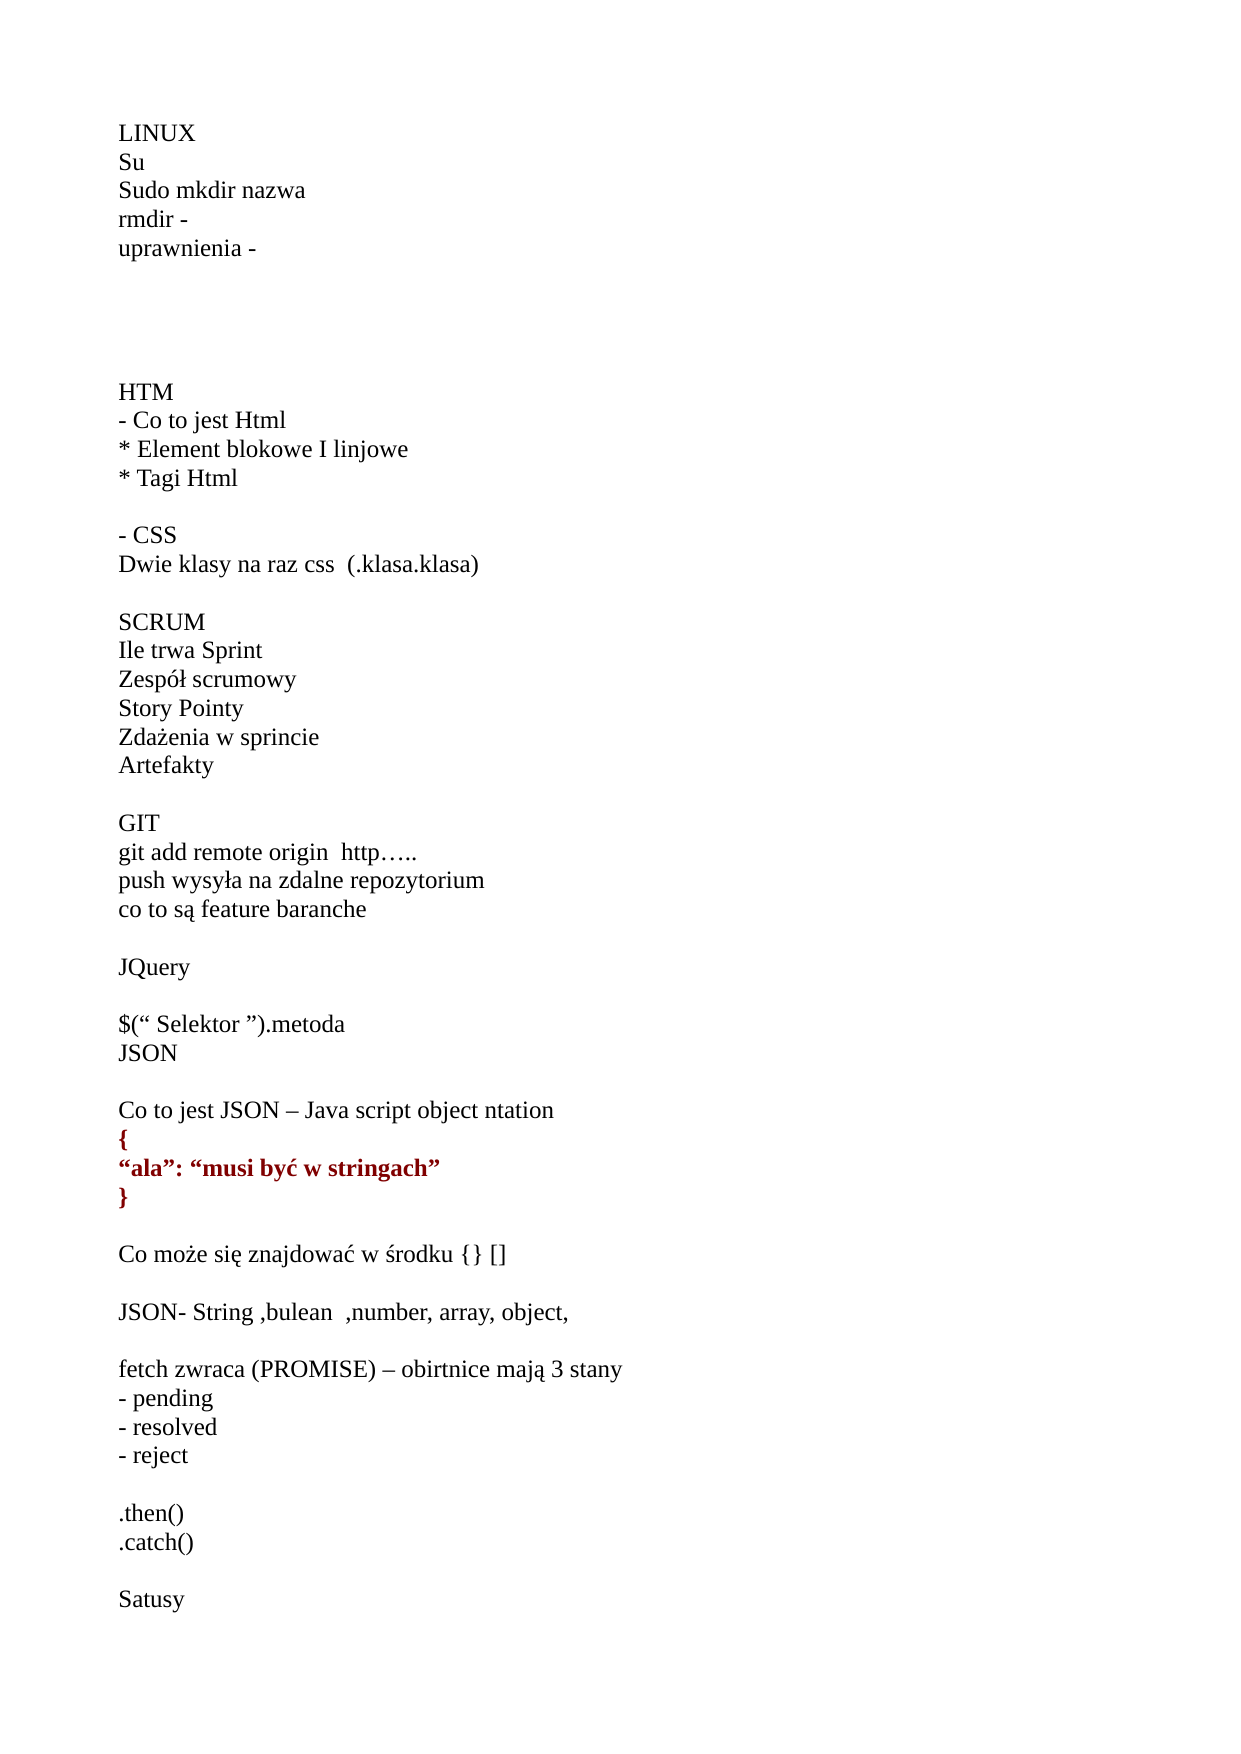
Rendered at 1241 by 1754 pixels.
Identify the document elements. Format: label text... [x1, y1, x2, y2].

text LINUX [118, 118, 1122, 147]
text fetch zwraca (PROMISE) – obirtnice mają 3 stany [118, 1354, 1122, 1383]
text $(“ Selektor ”).metoda [118, 1009, 1122, 1038]
text .catch() [118, 1527, 1122, 1556]
text Zespół scrumowy [118, 664, 1122, 693]
text JSON- String ,bulean ,number, array, object, [118, 1297, 1122, 1326]
text Su [118, 147, 1122, 176]
text push wysyła na zdalne repozytorium [118, 866, 1122, 894]
text rmdir - [118, 204, 1122, 233]
text Sudo mkdir nazwa [118, 176, 1122, 204]
text “ala”: “musi być w stringach” [118, 1153, 1122, 1182]
text Zdażenia w sprincie [118, 722, 1122, 751]
text .then() [118, 1498, 1122, 1527]
text uprawnienia - [118, 233, 1122, 262]
text Story Pointy [118, 693, 1122, 722]
text - resolved [118, 1412, 1122, 1441]
text HTM [118, 377, 1122, 406]
text co to są feature baranche [118, 894, 1122, 923]
text git add remote origin http….. [118, 837, 1122, 866]
text JSON [118, 1038, 1122, 1067]
text } [118, 1182, 1122, 1211]
text { [118, 1124, 1122, 1153]
text - CSS [118, 521, 1122, 549]
text - pending [118, 1383, 1122, 1412]
text GIT [118, 808, 1122, 837]
text - Co to jest Html [118, 406, 1122, 434]
text SCRUM [118, 607, 1122, 636]
text * Element blokowe I linjowe [118, 434, 1122, 463]
text * Tagi Html [118, 463, 1122, 492]
text Ile trwa Sprint [118, 636, 1122, 664]
text Co to jest JSON – Java script object ntation [118, 1096, 1122, 1124]
text JQuery [118, 952, 1122, 981]
text Co może się znajdować w środku {} [] [118, 1239, 1122, 1268]
text Dwie klasy na raz css (.klasa.klasa) [118, 549, 1122, 578]
text - reject [118, 1441, 1122, 1469]
text Artefakty [118, 751, 1122, 779]
text Satusy [118, 1584, 1122, 1613]
